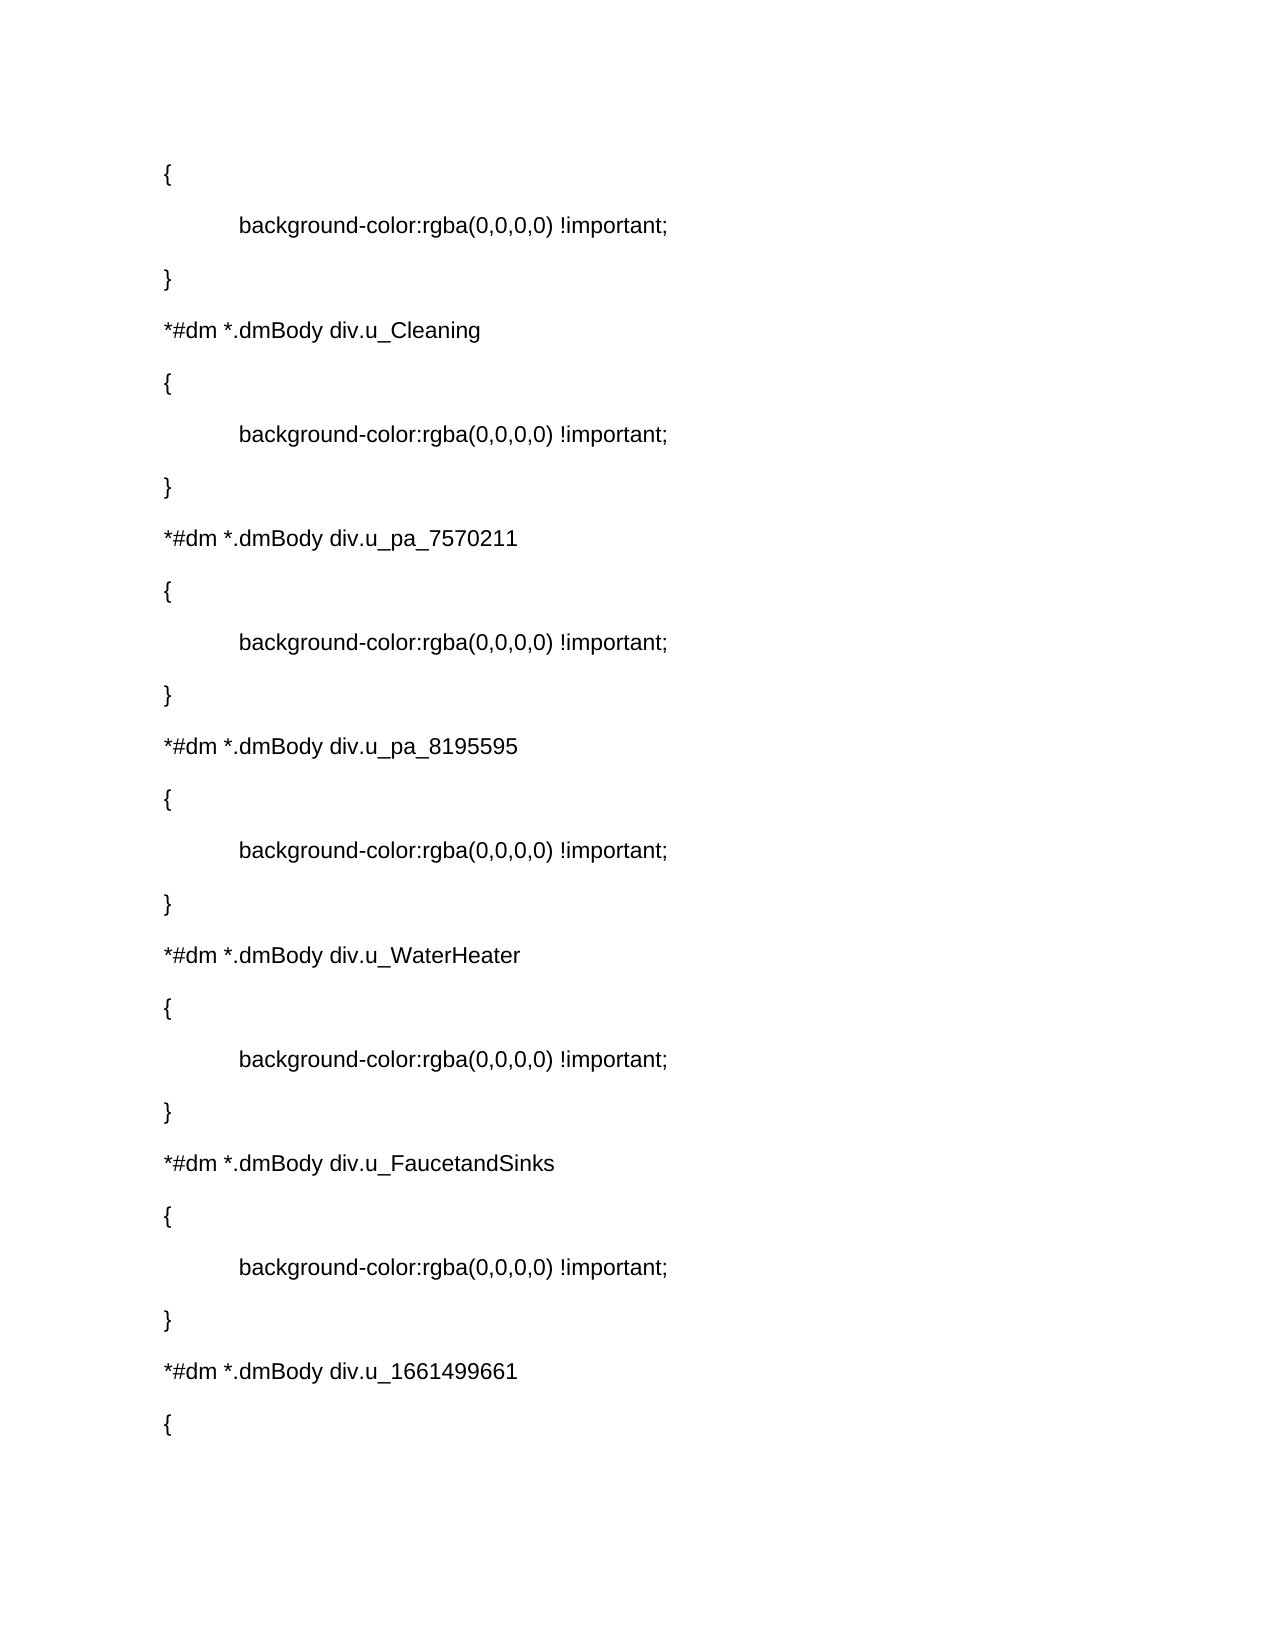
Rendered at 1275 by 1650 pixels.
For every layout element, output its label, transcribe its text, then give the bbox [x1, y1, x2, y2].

table_cell background-color:rgba(0,0,0,0) !important; [153, 1244, 1125, 1296]
table_cell { [153, 358, 1125, 410]
table_cell background-color:rgba(0,0,0,0) !important; [153, 827, 1125, 879]
table_cell { [153, 567, 1125, 619]
table_cell background-color:rgba(0,0,0,0) !important; [153, 1035, 1125, 1087]
table_cell } [153, 1296, 1125, 1348]
table_cell { [153, 1400, 1125, 1452]
table_cell } [153, 1088, 1125, 1139]
table_cell *#dm *.dmBody div.u_1661499661 [153, 1348, 1125, 1400]
table_cell } [153, 254, 1125, 306]
table_cell { [153, 150, 1125, 202]
table_cell *#dm *.dmBody div.u_Cleaning [153, 306, 1125, 358]
table_cell { [153, 775, 1125, 827]
table_cell *#dm *.dmBody div.u_pa_8195595 [153, 723, 1125, 775]
table_cell } [153, 463, 1125, 514]
table_cell background-color:rgba(0,0,0,0) !important; [153, 619, 1125, 671]
table_cell { [153, 1192, 1125, 1244]
table_cell { [153, 983, 1125, 1035]
table_cell } [153, 671, 1125, 723]
table_cell *#dm *.dmBody div.u_FaucetandSinks [153, 1140, 1125, 1192]
table_cell background-color:rgba(0,0,0,0) !important; [153, 410, 1125, 462]
table_cell background-color:rgba(0,0,0,0) !important; [153, 202, 1125, 254]
table_cell *#dm *.dmBody div.u_pa_7570211 [153, 515, 1125, 567]
table_cell } [153, 879, 1125, 931]
table_cell *#dm *.dmBody div.u_WaterHeater [153, 931, 1125, 983]
